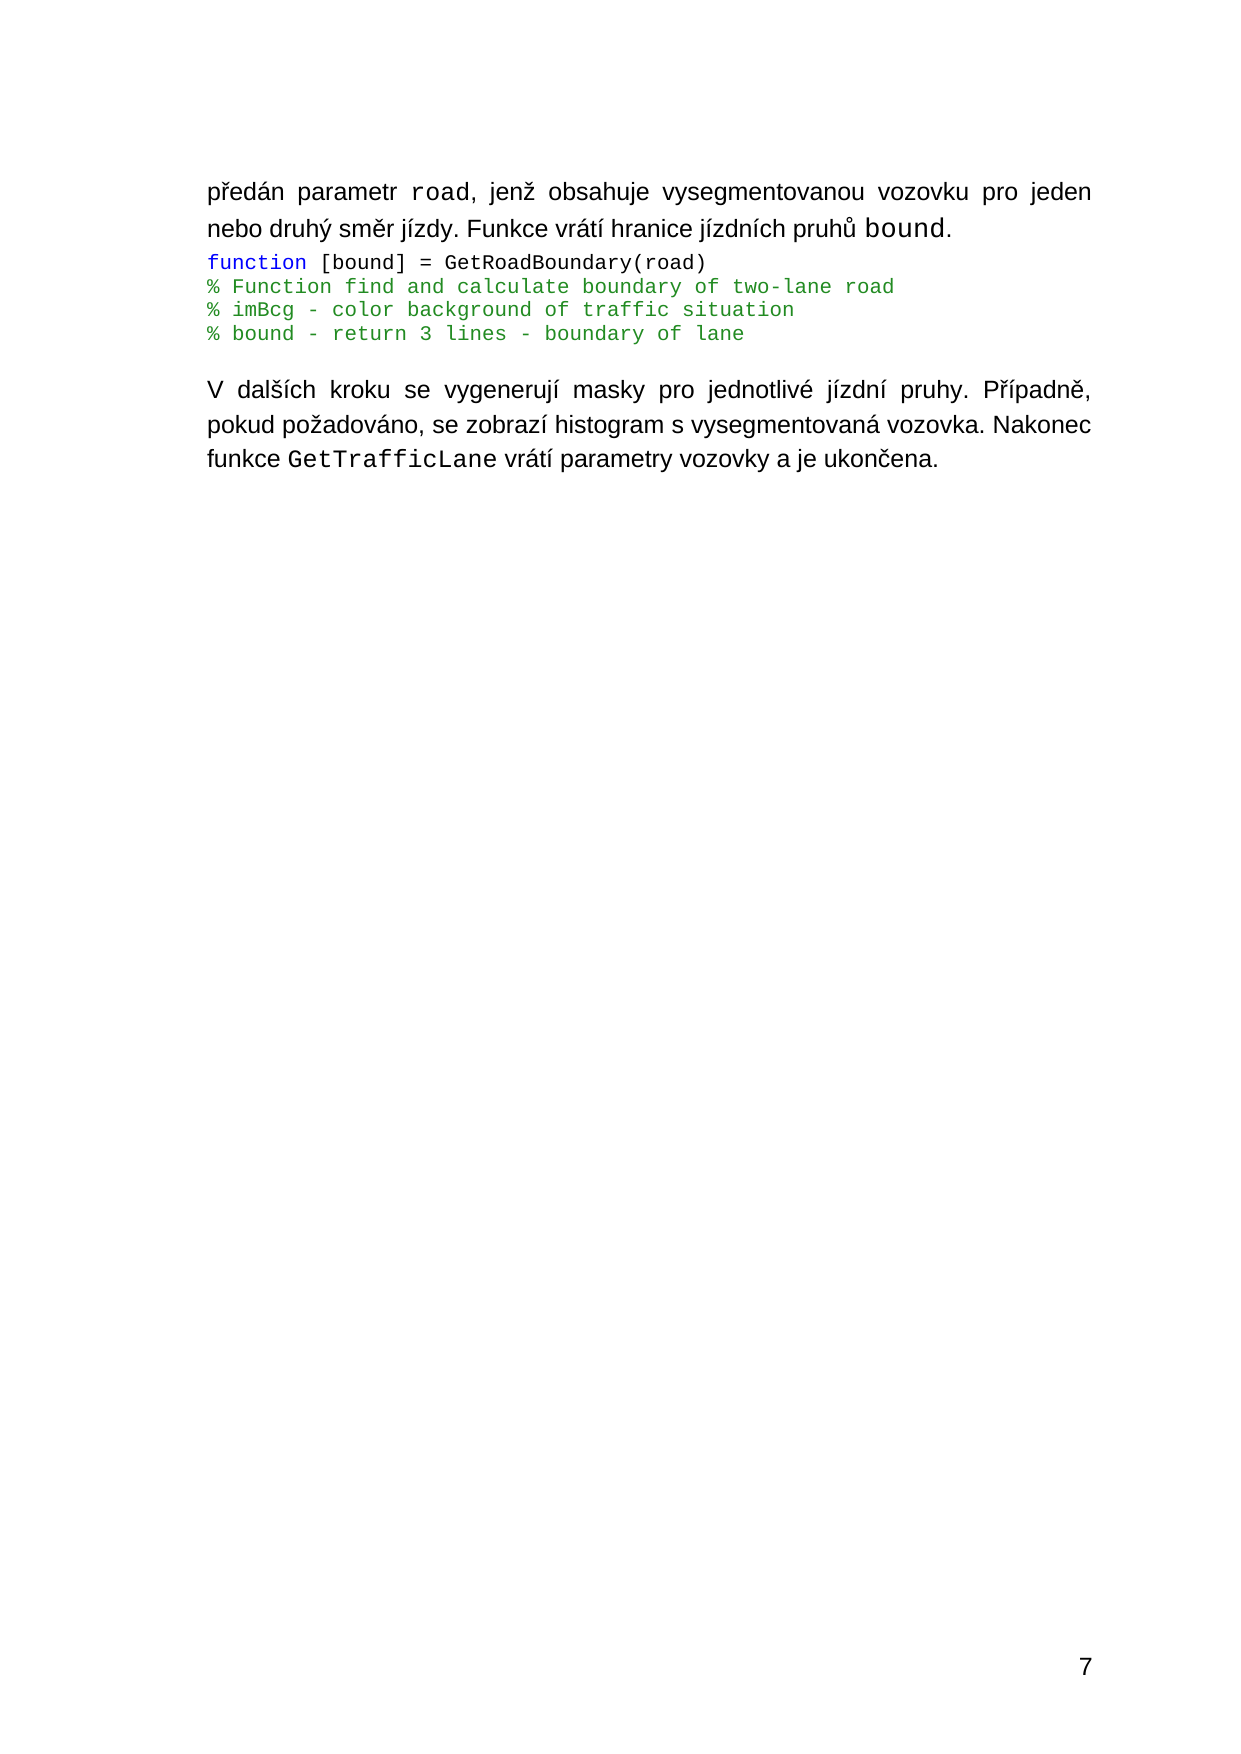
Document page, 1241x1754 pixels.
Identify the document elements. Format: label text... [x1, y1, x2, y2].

text % imBcg - color background of traffic situation [207, 299, 1092, 323]
text % bound - return 3 lines - boundary of lane [207, 323, 1092, 347]
text function [bound] = GetRoadBoundary(road) [207, 252, 1092, 276]
text % Function find and calculate boundary of two-lane road [207, 276, 1092, 299]
text předán parametr road, jenž obsahuje vysegmentovanou vozovku pro jeden nebo druhý směr jízdy. Funkce vrátí hranice jízdních pruhů bound. [207, 177, 1092, 246]
text V dalších kroku se vygenerují masky pro jednotlivé jízdní pruhy. Případně, pokud požadováno, se zobrazí histogram s vysegmentovaná vozovka. Nakonec funkce GetTrafficLane vrátí parametry vozovky a je ukončena. [207, 375, 1092, 475]
